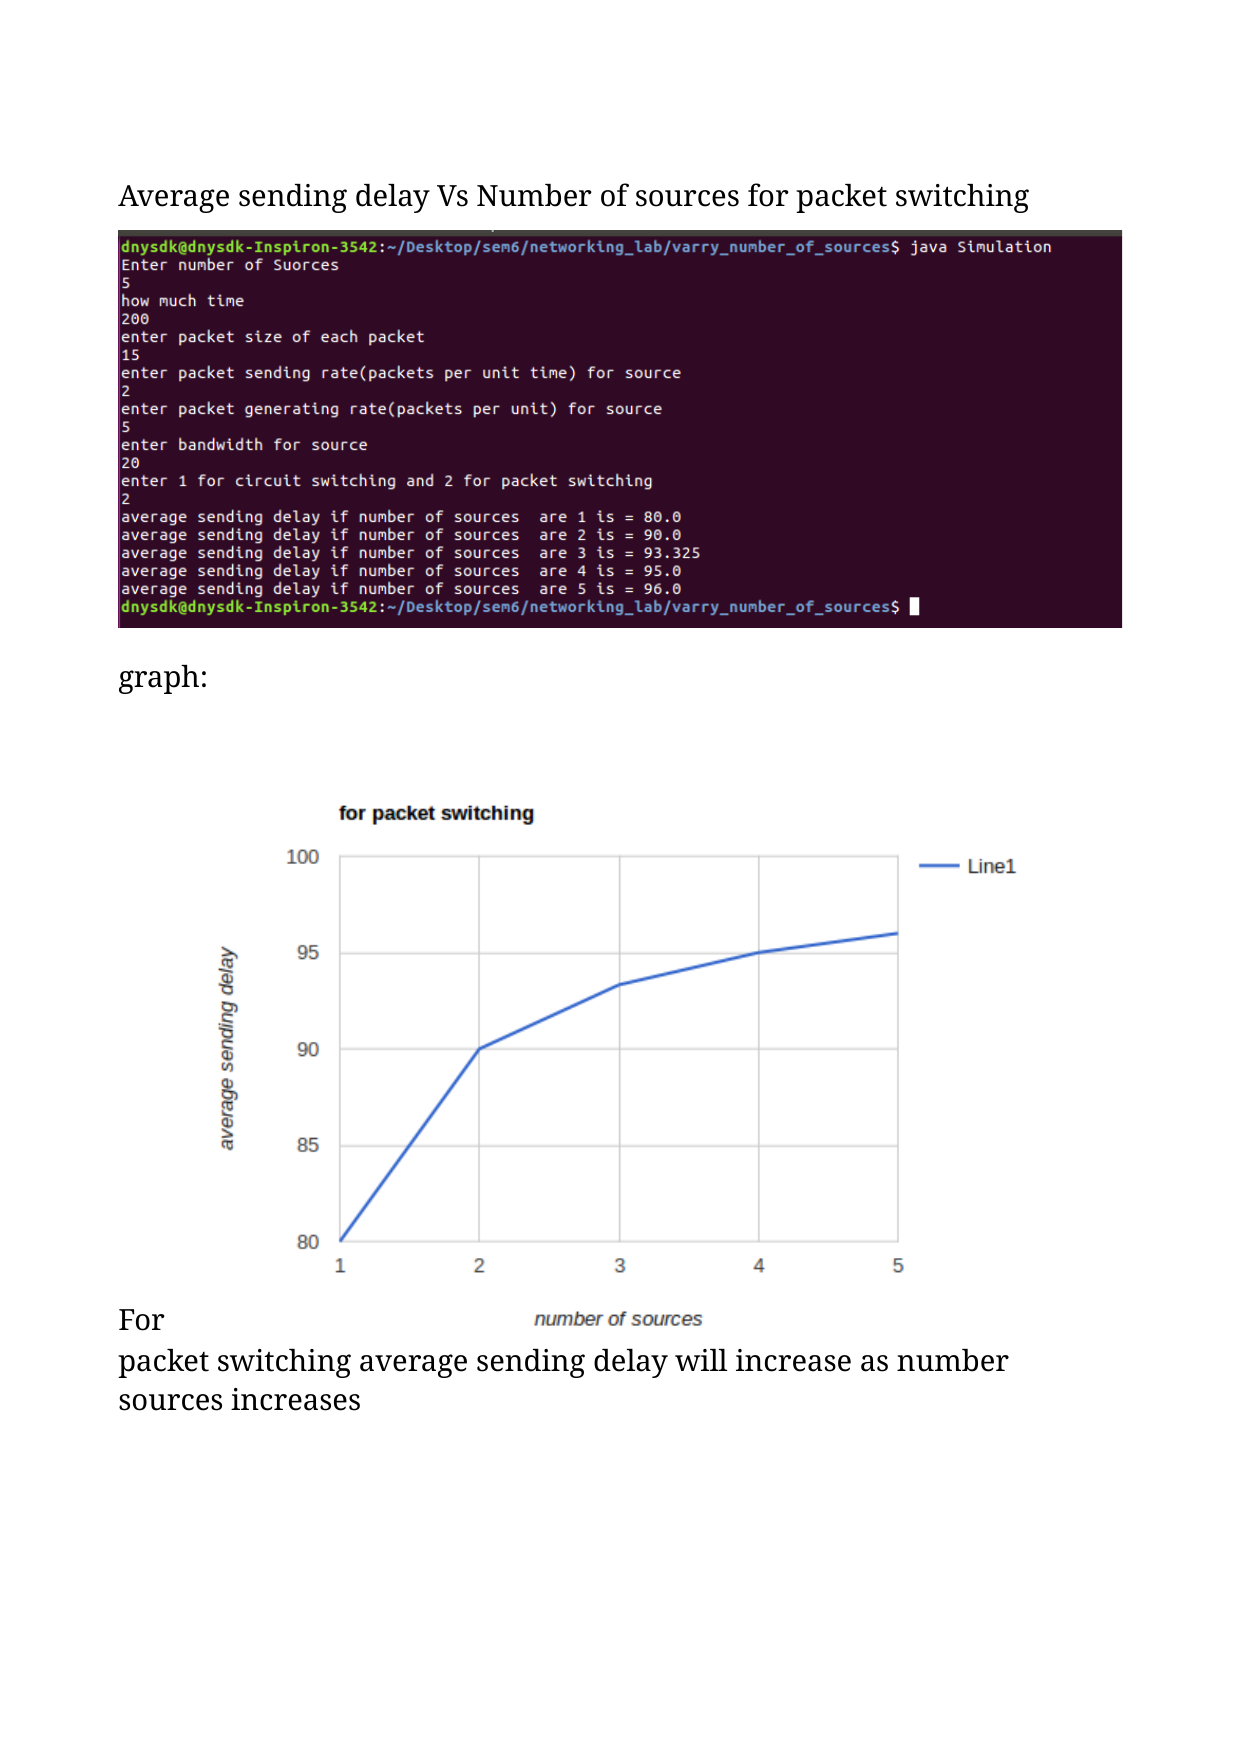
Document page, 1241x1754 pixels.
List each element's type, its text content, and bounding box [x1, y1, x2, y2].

text For packet switching average sending delay will increase as number sources increases [118, 1299, 1122, 1419]
picture [118, 230, 1123, 628]
text Average sending delay Vs Number of sources for packet switching [118, 176, 1122, 215]
picture [194, 782, 1046, 1340]
text graph: [118, 656, 1122, 696]
